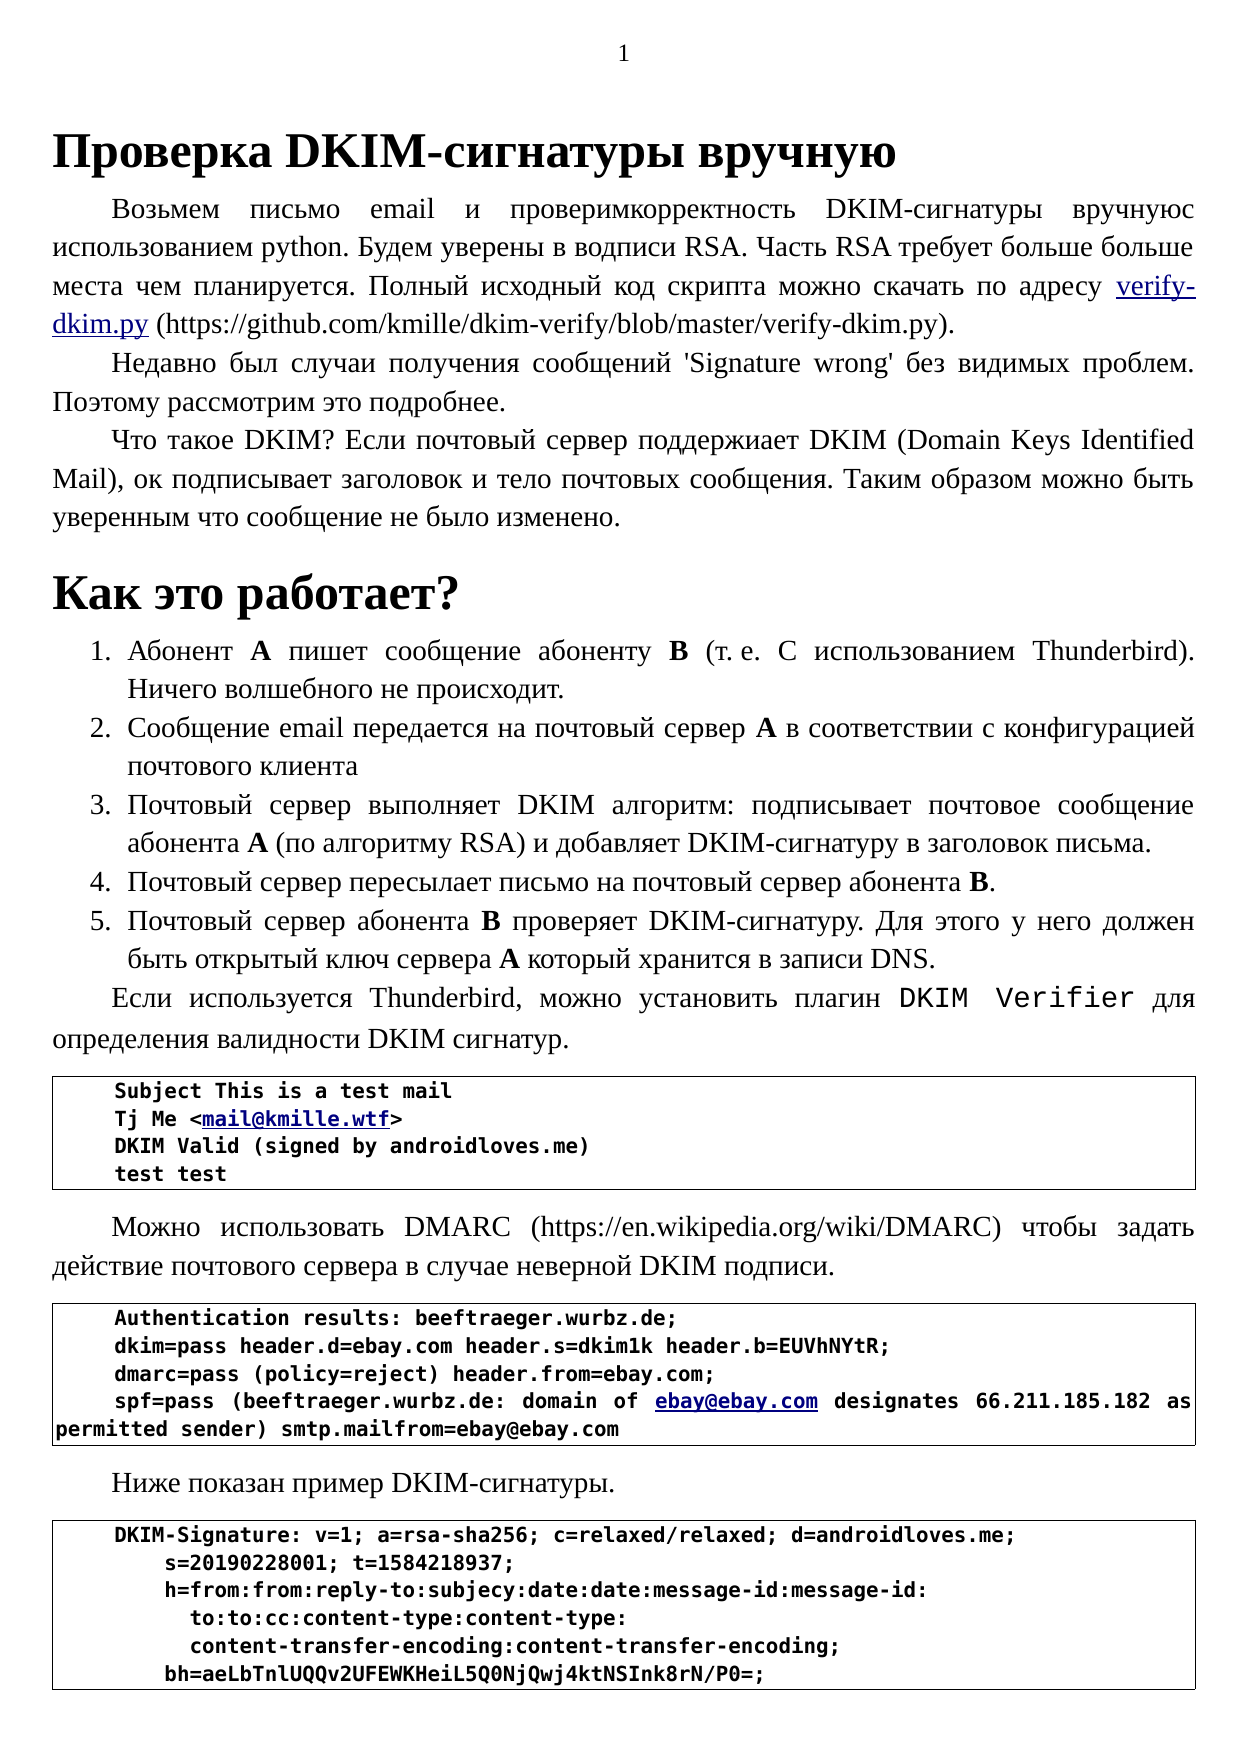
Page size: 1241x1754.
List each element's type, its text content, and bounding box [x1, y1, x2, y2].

list Абонент A пишет сообщение абоненту B (т. е. С использованием Thunderbird). Ничего волшебного не происходит. [89, 633, 1195, 705]
subtitle Проверка DKIM-сигнатуры вручную [52, 121, 1195, 178]
text DKIM-Signature: v=1; a=rsa-sha256; c=relaxed/relaxed; d=androidloves.me; [53, 1521, 1195, 1547]
text test test [53, 1159, 1195, 1189]
text s=20190228001; t=1584218937; [53, 1547, 1195, 1575]
text Что такое DKIM? Если почтовый сервер поддержиает DKIM (Domain Keys Identified Mail), ок подписывает заголовок и тело почтовых сообщения. Таким образом можно быть уверенным что сообщение не было изменено. [52, 422, 1195, 533]
text DKIM Valid (signed by androidloves.me) [53, 1131, 1195, 1159]
text Tj Me <mail@kmille.wtf> [53, 1104, 1195, 1131]
subtitle Как это работает? [52, 563, 1195, 620]
text Если используется Thunderbird, можно установить плагин DKIM Verifier для определения валидности DKIM сигнатур. [52, 980, 1195, 1054]
text to:to:cc:content-type:content-type: [53, 1603, 1195, 1630]
text h=from:from:reply-to:subjecy:date:date:message-id:message-id: [53, 1575, 1195, 1603]
list Почтовый сервер абонента B проверяет DKIM-сигнатуру. Для этого у него должен быть открытый ключ сервера A который хранится в записи DNS. [89, 903, 1195, 975]
text content-transfer-encoding:content-transfer-encoding; [53, 1631, 1195, 1658]
text Недавно был случаи получения сообщений 'Signature wrong' без видимых проблем. Поэтому рассмотрим это подробнее. [52, 345, 1195, 417]
text spf=pass (beeftraeger.wurbz.de: domain of ebay@ebay.com designates 66.211.185.182 as permitted sender) smtp.mailfrom=ebay@ebay.com [53, 1387, 1195, 1445]
list Почтовый сервер выполняет DKIM алгоритм: подписывает почтовое сообщение абонента A (по алгоритму RSA) и добавляет DKIM-сигнатуру в заголовок письма. [89, 787, 1195, 859]
text bh=aeLbTnlUQQv2UFEWKHeiL5Q0NjQwj4ktNSInk8rN/P0=; [53, 1659, 1195, 1689]
text dmarc=pass (policy=reject) header.from=ebay.com; [53, 1359, 1195, 1386]
text Ниже показан пример DKIM-сигнатуры. [52, 1465, 1195, 1498]
text Subject This is a test mail [53, 1077, 1195, 1103]
text Можно использовать DMARC (https://en.wikipedia.org/wiki/DMARC) чтобы задать действие почтового сервера в случае неверной DKIM подписи. [52, 1209, 1195, 1282]
list Почтовый сервер пересылает письмо на почтовый сервер абонента B. [89, 864, 1195, 898]
text Возьмем письмо email и проверимкорректность DKIM-сигнатуры вручнуюс использованием python. Будем уверены в водписи RSA. Часть RSA требует больше больше места чем планируется. Полный исходный код скрипта можно скачать по адресу verify-dkim.py (https://github.com/kmille/dkim-verify/blob/master/verify-dkim.py). [52, 191, 1195, 340]
text dkim=pass header.d=ebay.com header.s=dkim1k header.b=EUVhNYtR; [53, 1331, 1195, 1358]
list Сообщение email передается на почтовый сервер A в соответствии с конфигурацией почтового клиента [89, 710, 1195, 782]
text Authentication results: beeftraeger.wurbz.de; [53, 1304, 1195, 1330]
